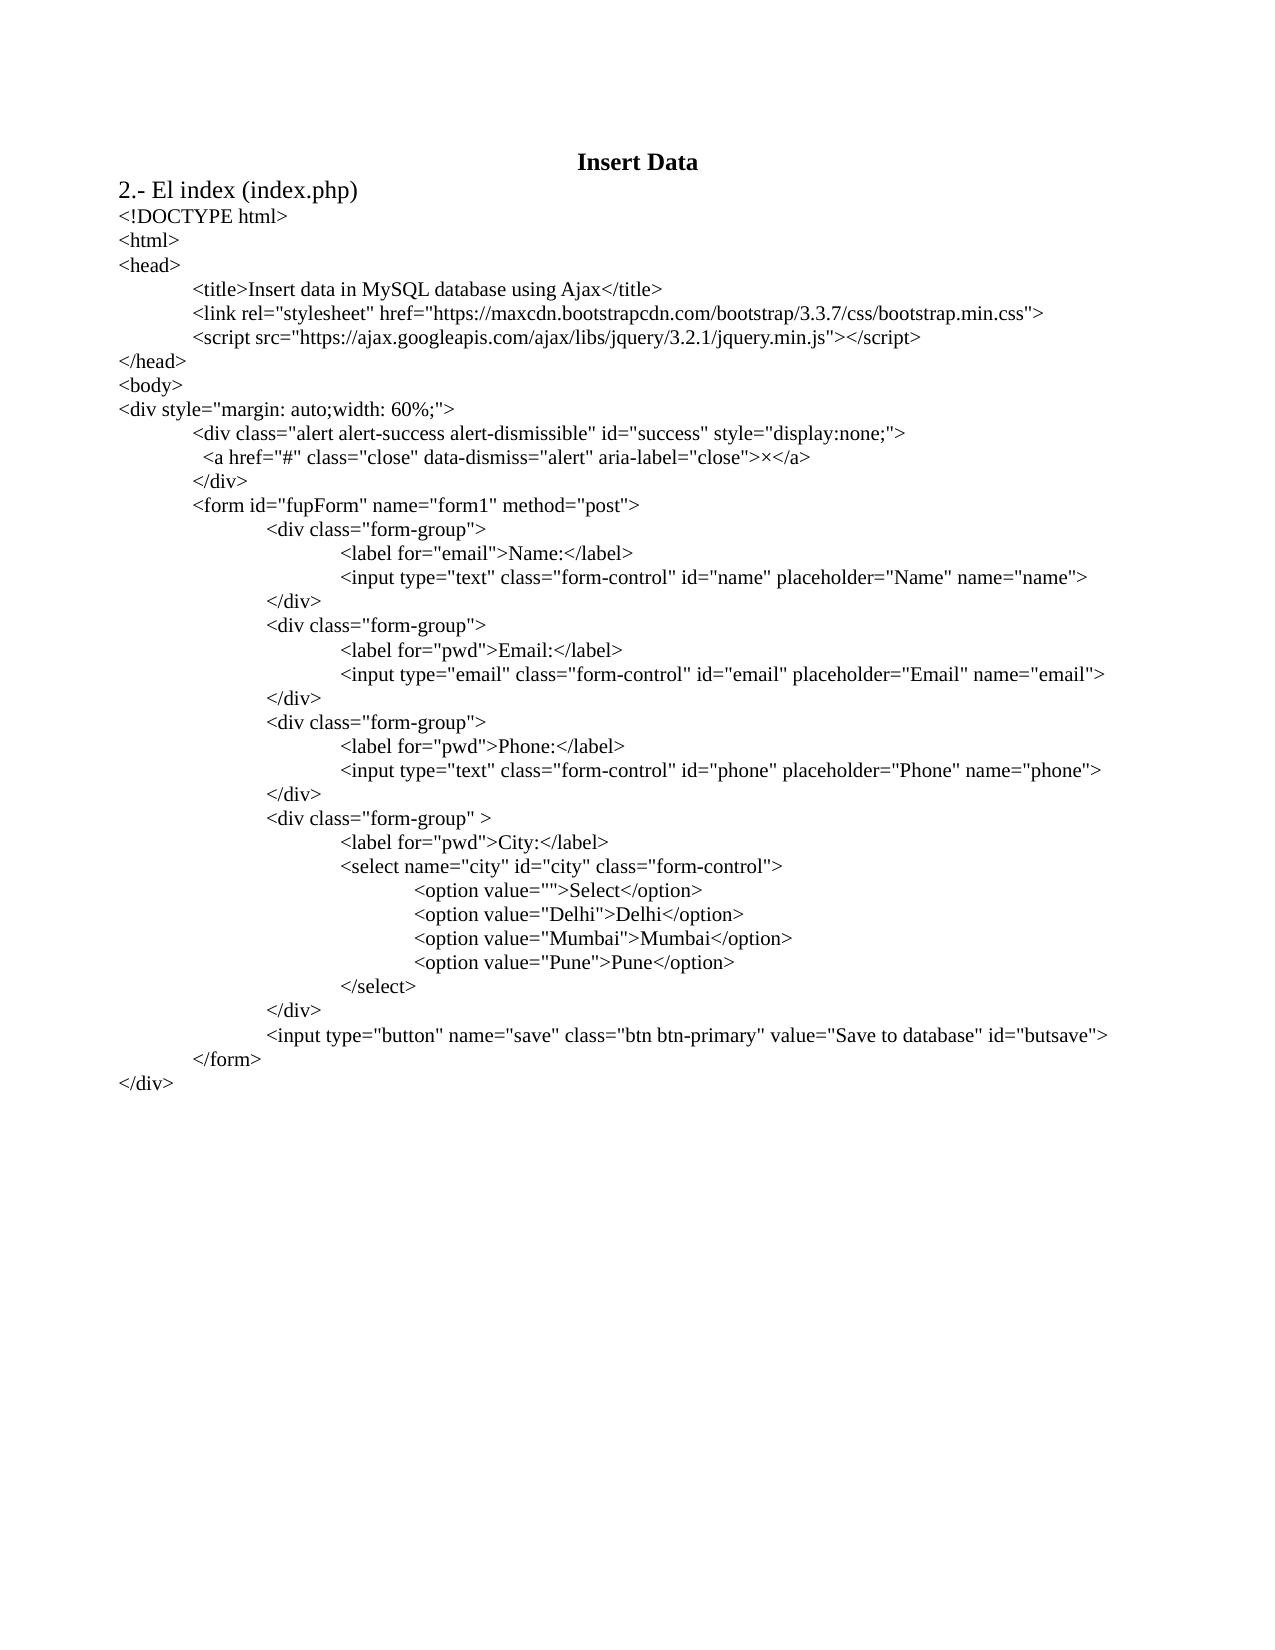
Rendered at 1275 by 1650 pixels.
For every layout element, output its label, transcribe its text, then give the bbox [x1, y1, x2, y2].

text <select name="city" id="city" class="form-control"> [118, 854, 1157, 878]
text Insert Data [118, 147, 1157, 176]
text <div class="form-group"> [118, 613, 1157, 637]
text </div> [118, 998, 1157, 1022]
text <option value="Delhi">Delhi</option> [118, 902, 1157, 926]
text <a href="#" class="close" data-dismiss="alert" aria-label="close">×</a> [118, 445, 1157, 469]
text <option value="Pune">Pune</option> [118, 950, 1157, 974]
text <option value="">Select</option> [118, 878, 1157, 902]
text </div> [118, 589, 1157, 613]
text 2.- El index (index.php) [118, 176, 1157, 204]
text <input type="email" class="form-control" id="email" placeholder="Email" name="email"> [118, 662, 1157, 686]
text <body> [118, 373, 1157, 397]
text <option value="Mumbai">Mumbai</option> [118, 926, 1157, 950]
text <form id="fupForm" name="form1" method="post"> [118, 493, 1157, 517]
text <div style="margin: auto;width: 60%;"> [118, 397, 1157, 421]
text <label for="pwd">Email:</label> [118, 637, 1157, 662]
text </form> [118, 1047, 1157, 1071]
text <link rel="stylesheet" href="https://maxcdn.bootstrapcdn.com/bootstrap/3.3.7/css/bootstrap.min.css"> [118, 301, 1157, 325]
text <div class="form-group"> [118, 710, 1157, 734]
text </head> [118, 349, 1157, 373]
text <title>Insert data in MySQL database using Ajax</title> [118, 277, 1157, 301]
text <label for="pwd">Phone:</label> [118, 734, 1157, 758]
text <script src="https://ajax.googleapis.com/ajax/libs/jquery/3.2.1/jquery.min.js"></script> [118, 325, 1157, 349]
text <!DOCTYPE html> [118, 204, 1157, 228]
text <head> [118, 252, 1157, 277]
text <div class="alert alert-success alert-dismissible" id="success" style="display:none;"> [118, 421, 1157, 445]
text </div> [118, 469, 1157, 493]
text <div class="form-group"> [118, 517, 1157, 541]
text </div> [118, 1071, 1157, 1095]
text <html> [118, 228, 1157, 252]
text <label for="email">Name:</label> [118, 541, 1157, 565]
text <div class="form-group" > [118, 806, 1157, 830]
text <label for="pwd">City:</label> [118, 830, 1157, 854]
text </div> [118, 686, 1157, 710]
text <input type="text" class="form-control" id="name" placeholder="Name" name="name"> [118, 565, 1157, 589]
text <input type="button" name="save" class="btn btn-primary" value="Save to database" id="butsave"> [118, 1022, 1157, 1047]
text </div> [118, 782, 1157, 806]
text </select> [118, 974, 1157, 998]
text <input type="text" class="form-control" id="phone" placeholder="Phone" name="phone"> [118, 758, 1157, 782]
